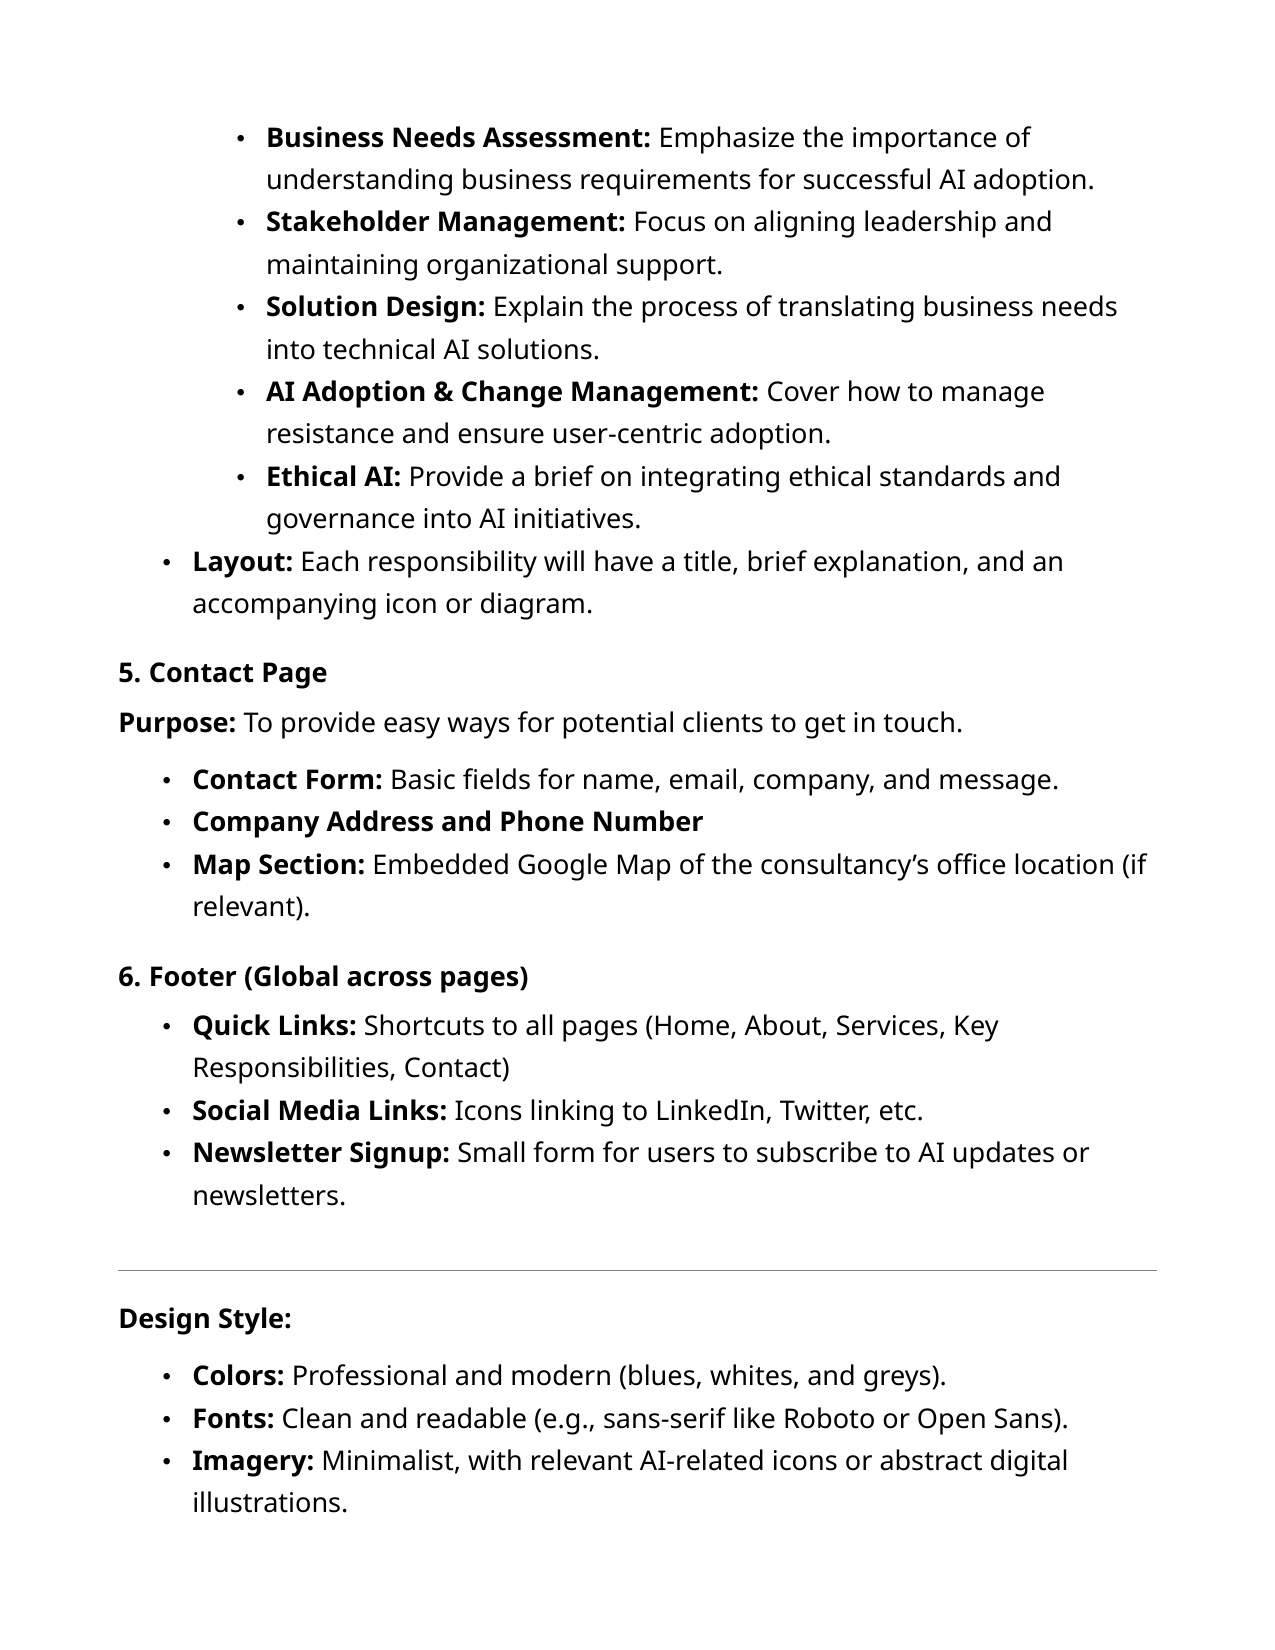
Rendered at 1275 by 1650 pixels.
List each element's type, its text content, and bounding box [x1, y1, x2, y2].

list Contact Form: Basic fields for name, email, company, and message. [162, 760, 1157, 797]
list Quick Links: Shortcuts to all pages (Home, About, Services, Key Responsibilities, Contact) [162, 1006, 1157, 1086]
list AI Adoption & Change Management: Cover how to manage resistance and ensure user-centric adoption. [236, 372, 1157, 452]
list Business Needs Assessment: Emphasize the importance of understanding business requirements for successful AI adoption. [236, 118, 1157, 197]
list Newsletter Signup: Small form for users to subscribe to AI updates or newsletters. [162, 1133, 1157, 1213]
subtitle 6. Footer (Global across pages) [118, 957, 1157, 994]
list Ethical AI: Provide a brief on integrating ethical standards and governance into AI initiatives. [236, 457, 1157, 537]
list Map Section: Embedded Google Map of the consultancy’s office location (if relevant). [162, 845, 1157, 924]
text Purpose: To provide easy ways for potential clients to get in touch. [118, 703, 1157, 740]
list Solution Design: Explain the process of translating business needs into technical AI solutions. [236, 288, 1157, 367]
list Imagery: Minimalist, with relevant AI-related icons or abstract digital illustrations. [162, 1441, 1157, 1521]
subtitle 5. Contact Page [118, 654, 1157, 691]
list Social Media Links: Icons linking to LinkedIn, Twitter, etc. [162, 1091, 1157, 1128]
list Fonts: Clean and readable (e.g., sans-serif like Roboto or Open Sans). [162, 1399, 1157, 1436]
list Layout: Each responsibility will have a title, brief explanation, and an accompanying icon or diagram. [162, 542, 1157, 621]
list Stakeholder Management: Focus on aligning leadership and maintaining organizational support. [236, 203, 1157, 282]
list Company Address and Phone Number [162, 803, 1157, 839]
list Colors: Professional and modern (blues, whites, and greys). [162, 1357, 1157, 1393]
text Design Style: [118, 1300, 1157, 1337]
